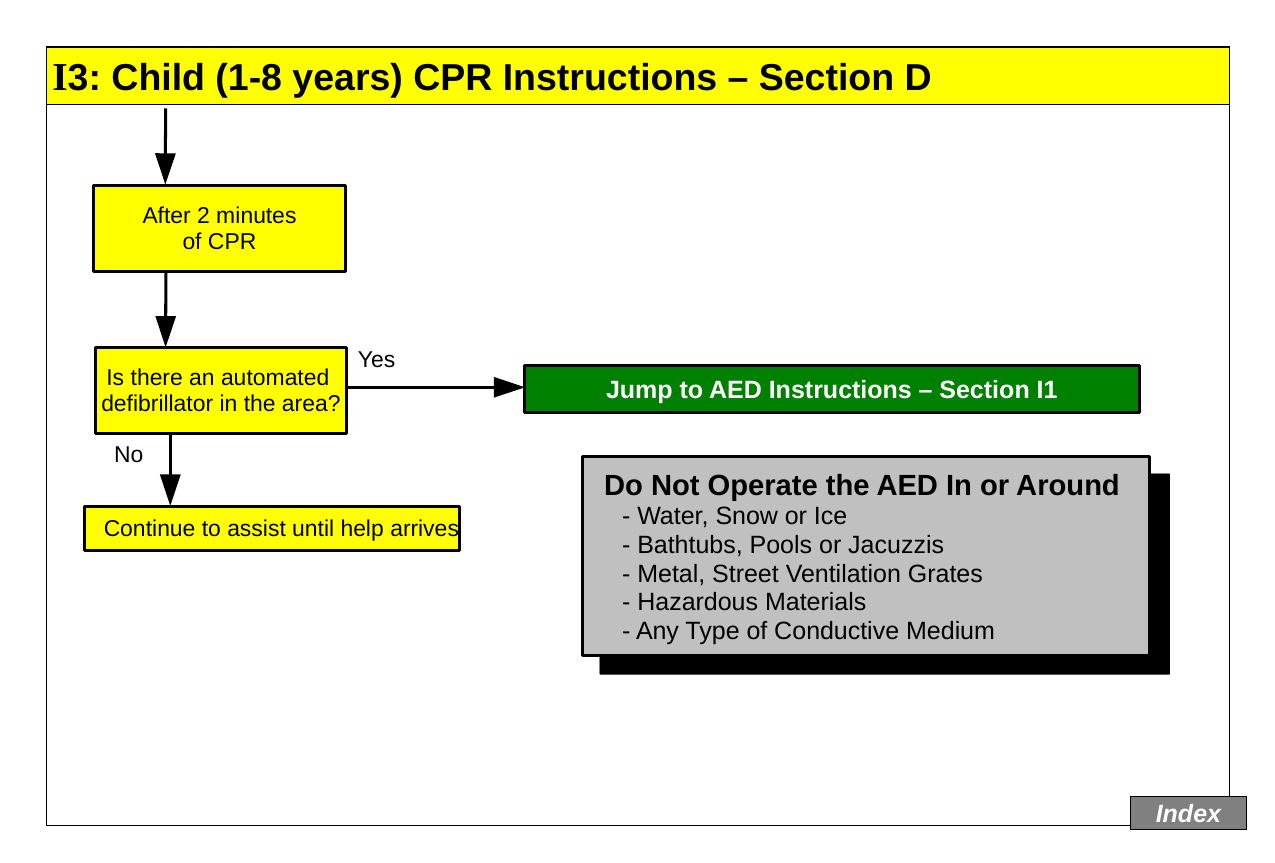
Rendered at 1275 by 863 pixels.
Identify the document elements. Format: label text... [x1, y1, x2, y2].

table_cell [47, 105, 1229, 825]
table_header I3: Child (1-8 years) CPR Instructions – Section D [47, 48, 1229, 104]
